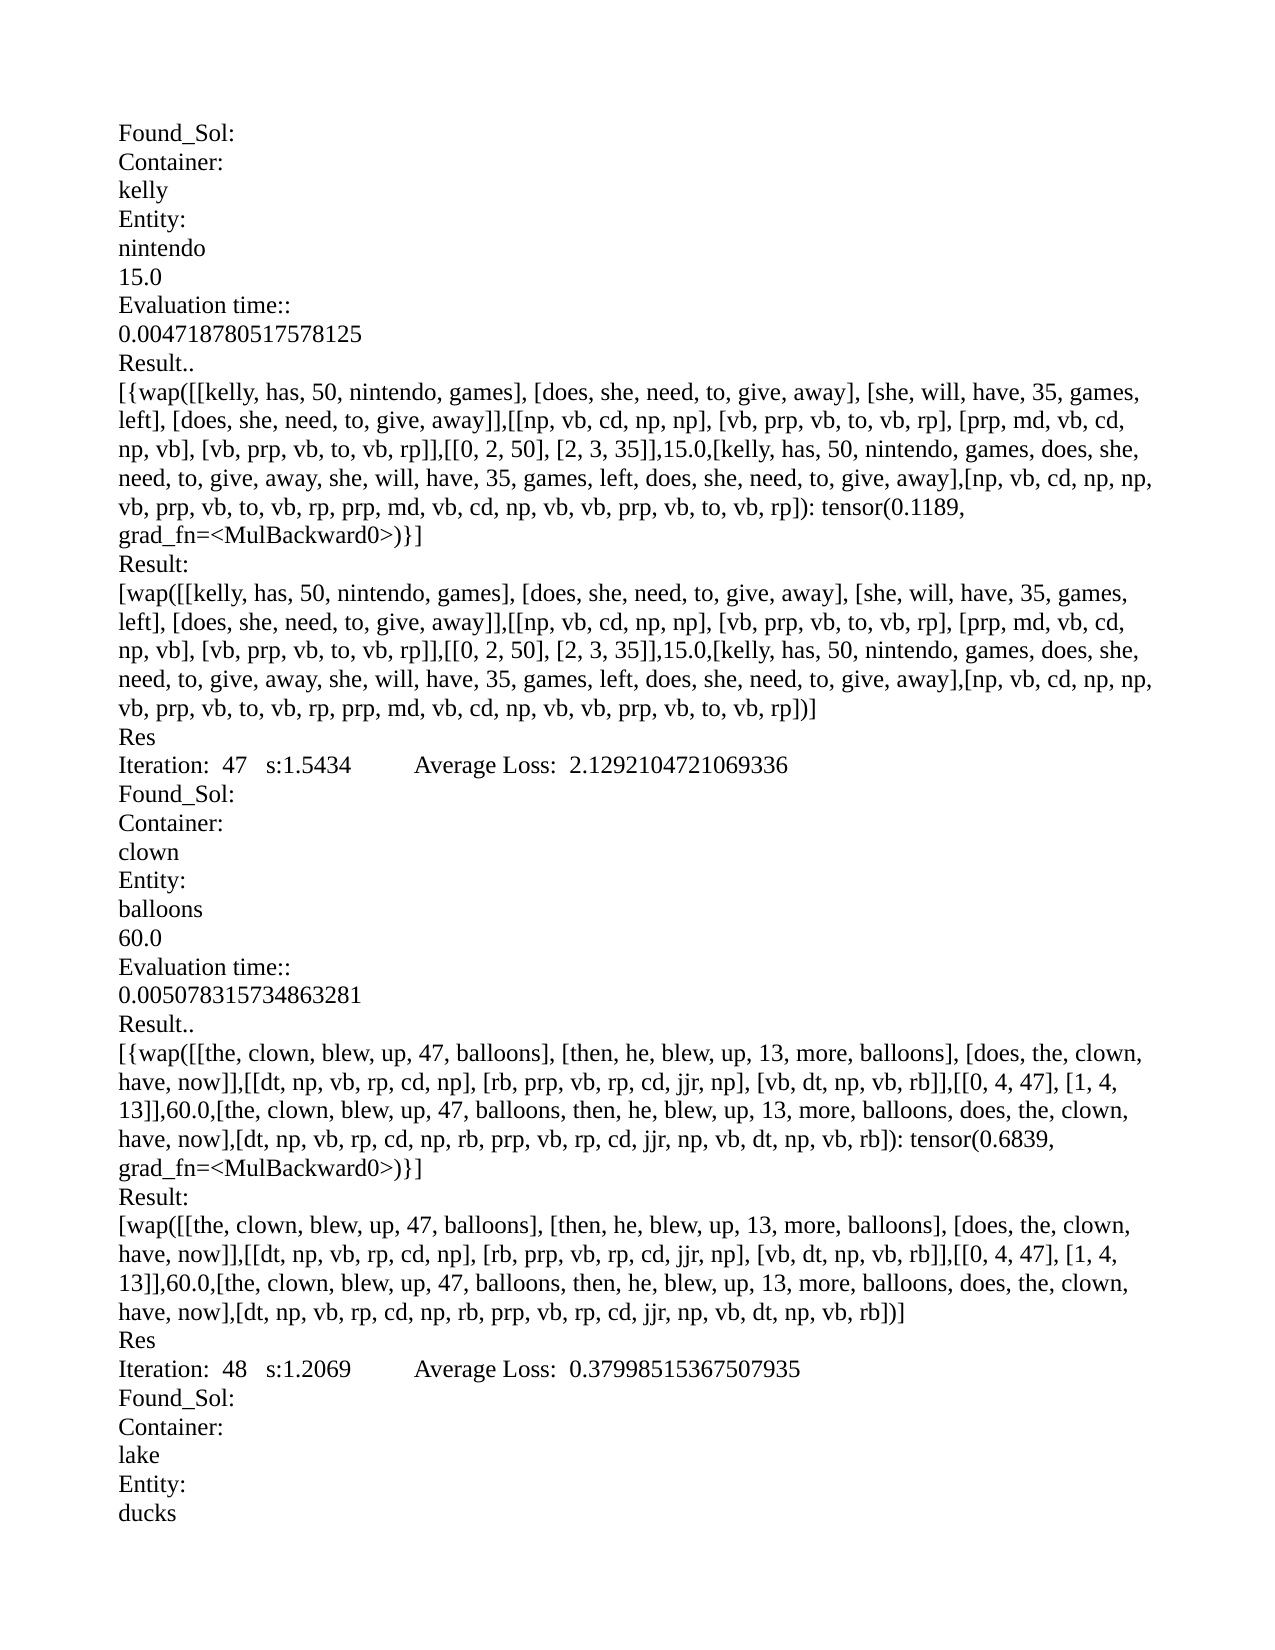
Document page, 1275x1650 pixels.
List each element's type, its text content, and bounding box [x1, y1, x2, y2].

text Container: [118, 147, 1157, 176]
text 0.005078315734863281 [118, 981, 1157, 1009]
text Res [118, 722, 1157, 751]
text kelly [118, 176, 1157, 204]
text Found_Sol: [118, 1383, 1157, 1412]
text [wap([[the, clown, blew, up, 47, balloons], [then, he, blew, up, 13, more, balloons], [does, the, clown, have, now]],[[dt, np, vb, rp, cd, np], [rb, prp, vb, rp, cd, jjr, np], [vb, dt, np, vb, rb]],[[0, 4, 47], [1, 4, 13]],60.0,[the, clown, blew, up, 47, balloons, then, he, blew, up, 13, more, balloons, does, the, clown, have, now],[dt, np, vb, rp, cd, np, rb, prp, vb, rp, cd, jjr, np, vb, dt, np, vb, rb])] [118, 1211, 1157, 1326]
text Entity: [118, 866, 1157, 894]
text Result: [118, 1182, 1157, 1211]
text 0.004718780517578125 [118, 319, 1157, 348]
text Evaluation time:: [118, 291, 1157, 319]
text nintendo [118, 233, 1157, 262]
text Result.. [118, 1009, 1157, 1038]
text Found_Sol: [118, 118, 1157, 147]
text 60.0 [118, 923, 1157, 952]
text [{wap([[kelly, has, 50, nintendo, games], [does, she, need, to, give, away], [she, will, have, 35, games, left], [does, she, need, to, give, away]],[[np, vb, cd, np, np], [vb, prp, vb, to, vb, rp], [prp, md, vb, cd, np, vb], [vb, prp, vb, to, vb, rp]],[[0, 2, 50], [2, 3, 35]],15.0,[kelly, has, 50, nintendo, games, does, she, need, to, give, away, she, will, have, 35, games, left, does, she, need, to, give, away],[np, vb, cd, np, np, vb, prp, vb, to, vb, rp, prp, md, vb, cd, np, vb, vb, prp, vb, to, vb, rp]): tensor(0.1189, grad_fn=<MulBackward0>)}] [118, 377, 1157, 549]
text lake [118, 1441, 1157, 1469]
text Result.. [118, 348, 1157, 377]
text Evaluation time:: [118, 952, 1157, 981]
text [wap([[kelly, has, 50, nintendo, games], [does, she, need, to, give, away], [she, will, have, 35, games, left], [does, she, need, to, give, away]],[[np, vb, cd, np, np], [vb, prp, vb, to, vb, rp], [prp, md, vb, cd, np, vb], [vb, prp, vb, to, vb, rp]],[[0, 2, 50], [2, 3, 35]],15.0,[kelly, has, 50, nintendo, games, does, she, need, to, give, away, she, will, have, 35, games, left, does, she, need, to, give, away],[np, vb, cd, np, np, vb, prp, vb, to, vb, rp, prp, md, vb, cd, np, vb, vb, prp, vb, to, vb, rp])] [118, 578, 1157, 722]
text Result: [118, 549, 1157, 578]
text Entity: [118, 204, 1157, 233]
text 15.0 [118, 262, 1157, 291]
text Container: [118, 1412, 1157, 1441]
text ducks [118, 1498, 1157, 1527]
text balloons [118, 894, 1157, 923]
text Iteration: 48 s:1.2069 Average Loss: 0.37998515367507935 [118, 1354, 1157, 1383]
text Found_Sol: [118, 779, 1157, 808]
text Res [118, 1326, 1157, 1354]
text [{wap([[the, clown, blew, up, 47, balloons], [then, he, blew, up, 13, more, balloons], [does, the, clown, have, now]],[[dt, np, vb, rp, cd, np], [rb, prp, vb, rp, cd, jjr, np], [vb, dt, np, vb, rb]],[[0, 4, 47], [1, 4, 13]],60.0,[the, clown, blew, up, 47, balloons, then, he, blew, up, 13, more, balloons, does, the, clown, have, now],[dt, np, vb, rp, cd, np, rb, prp, vb, rp, cd, jjr, np, vb, dt, np, vb, rb]): tensor(0.6839, grad_fn=<MulBackward0>)}] [118, 1038, 1157, 1182]
text clown [118, 837, 1157, 866]
text Iteration: 47 s:1.5434 Average Loss: 2.1292104721069336 [118, 751, 1157, 779]
text Container: [118, 808, 1157, 837]
text Entity: [118, 1469, 1157, 1498]
